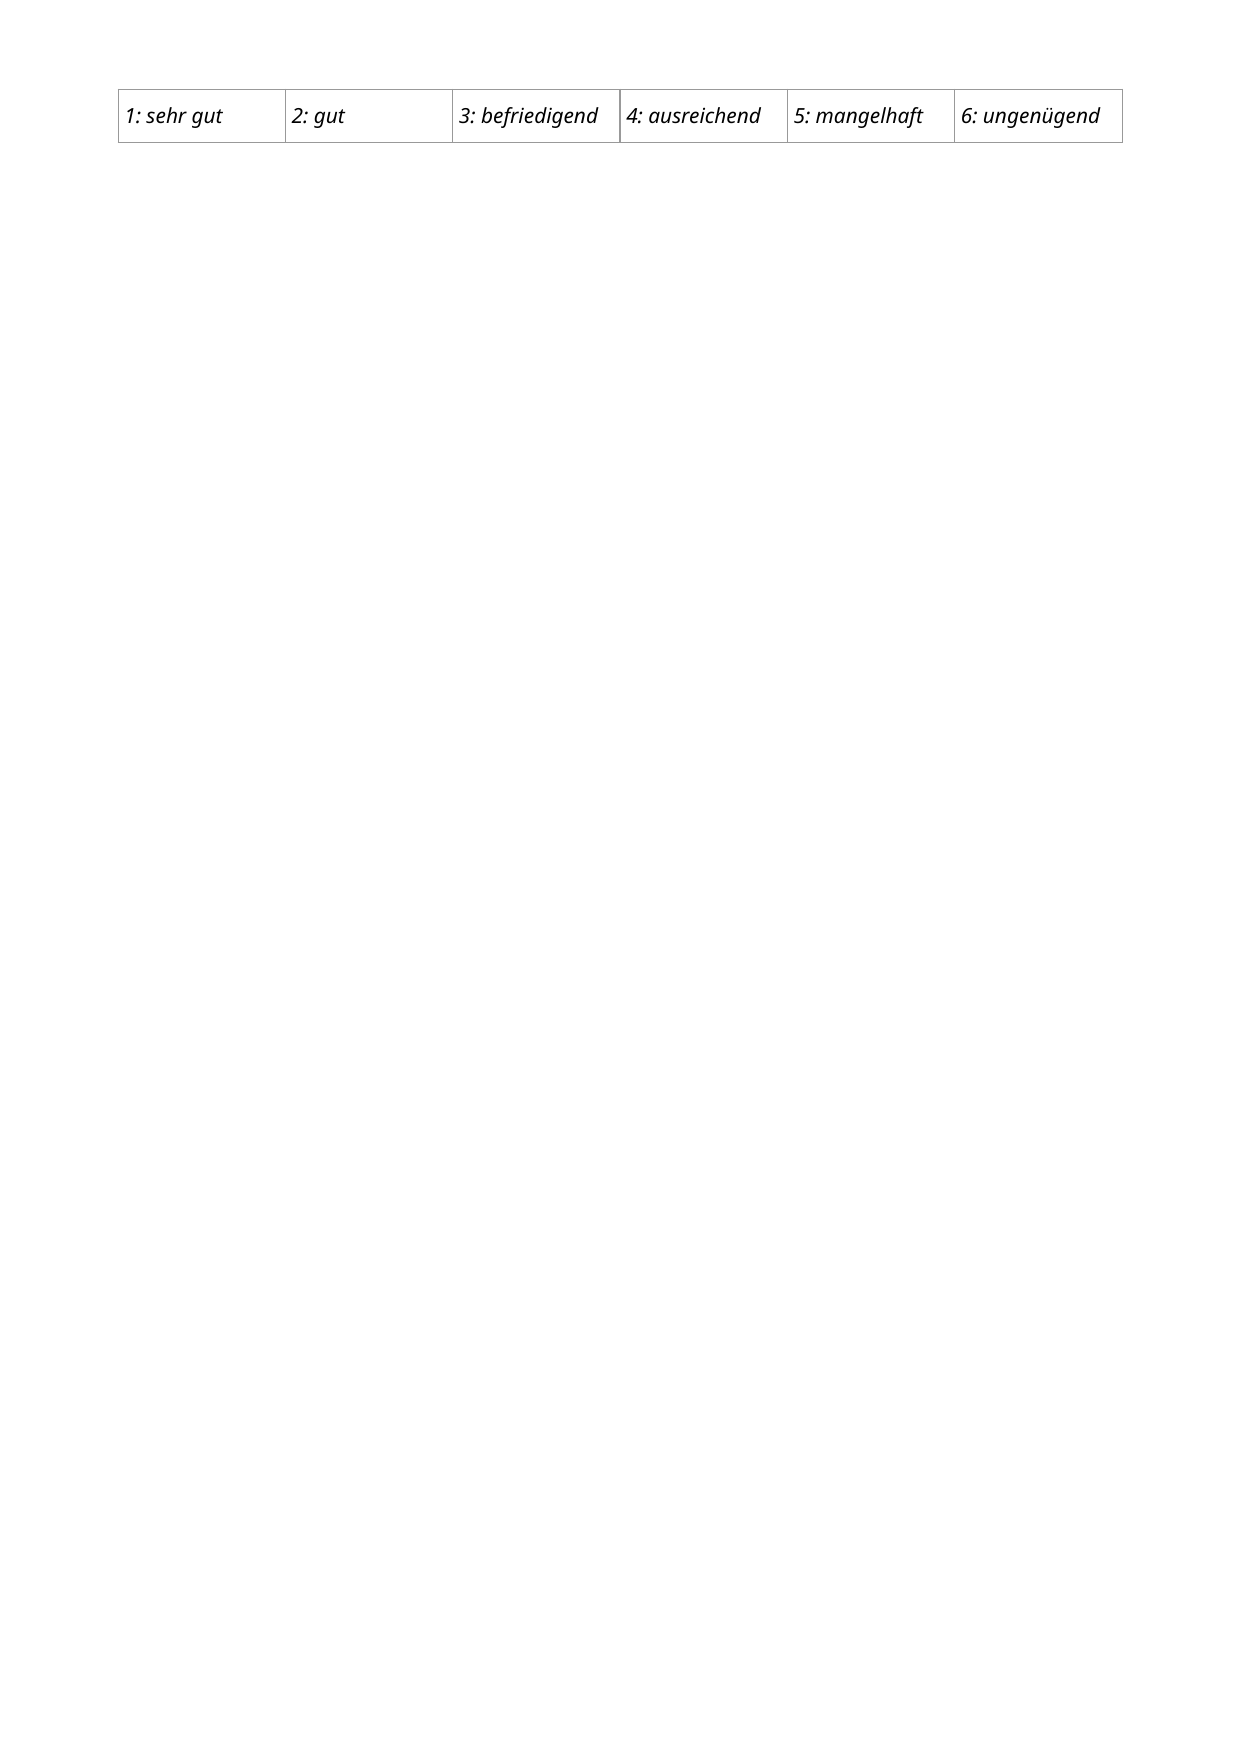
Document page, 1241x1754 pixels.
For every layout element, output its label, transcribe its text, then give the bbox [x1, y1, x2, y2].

table_cell 4: ausreichend [621, 90, 787, 142]
table_cell 5: mangelhaft [788, 90, 954, 142]
table_cell 6: ungenügend [955, 90, 1122, 142]
table_cell 3: befriedigend [453, 90, 619, 142]
table_cell 1: sehr gut [119, 90, 285, 142]
table_cell 2: gut [286, 90, 452, 142]
